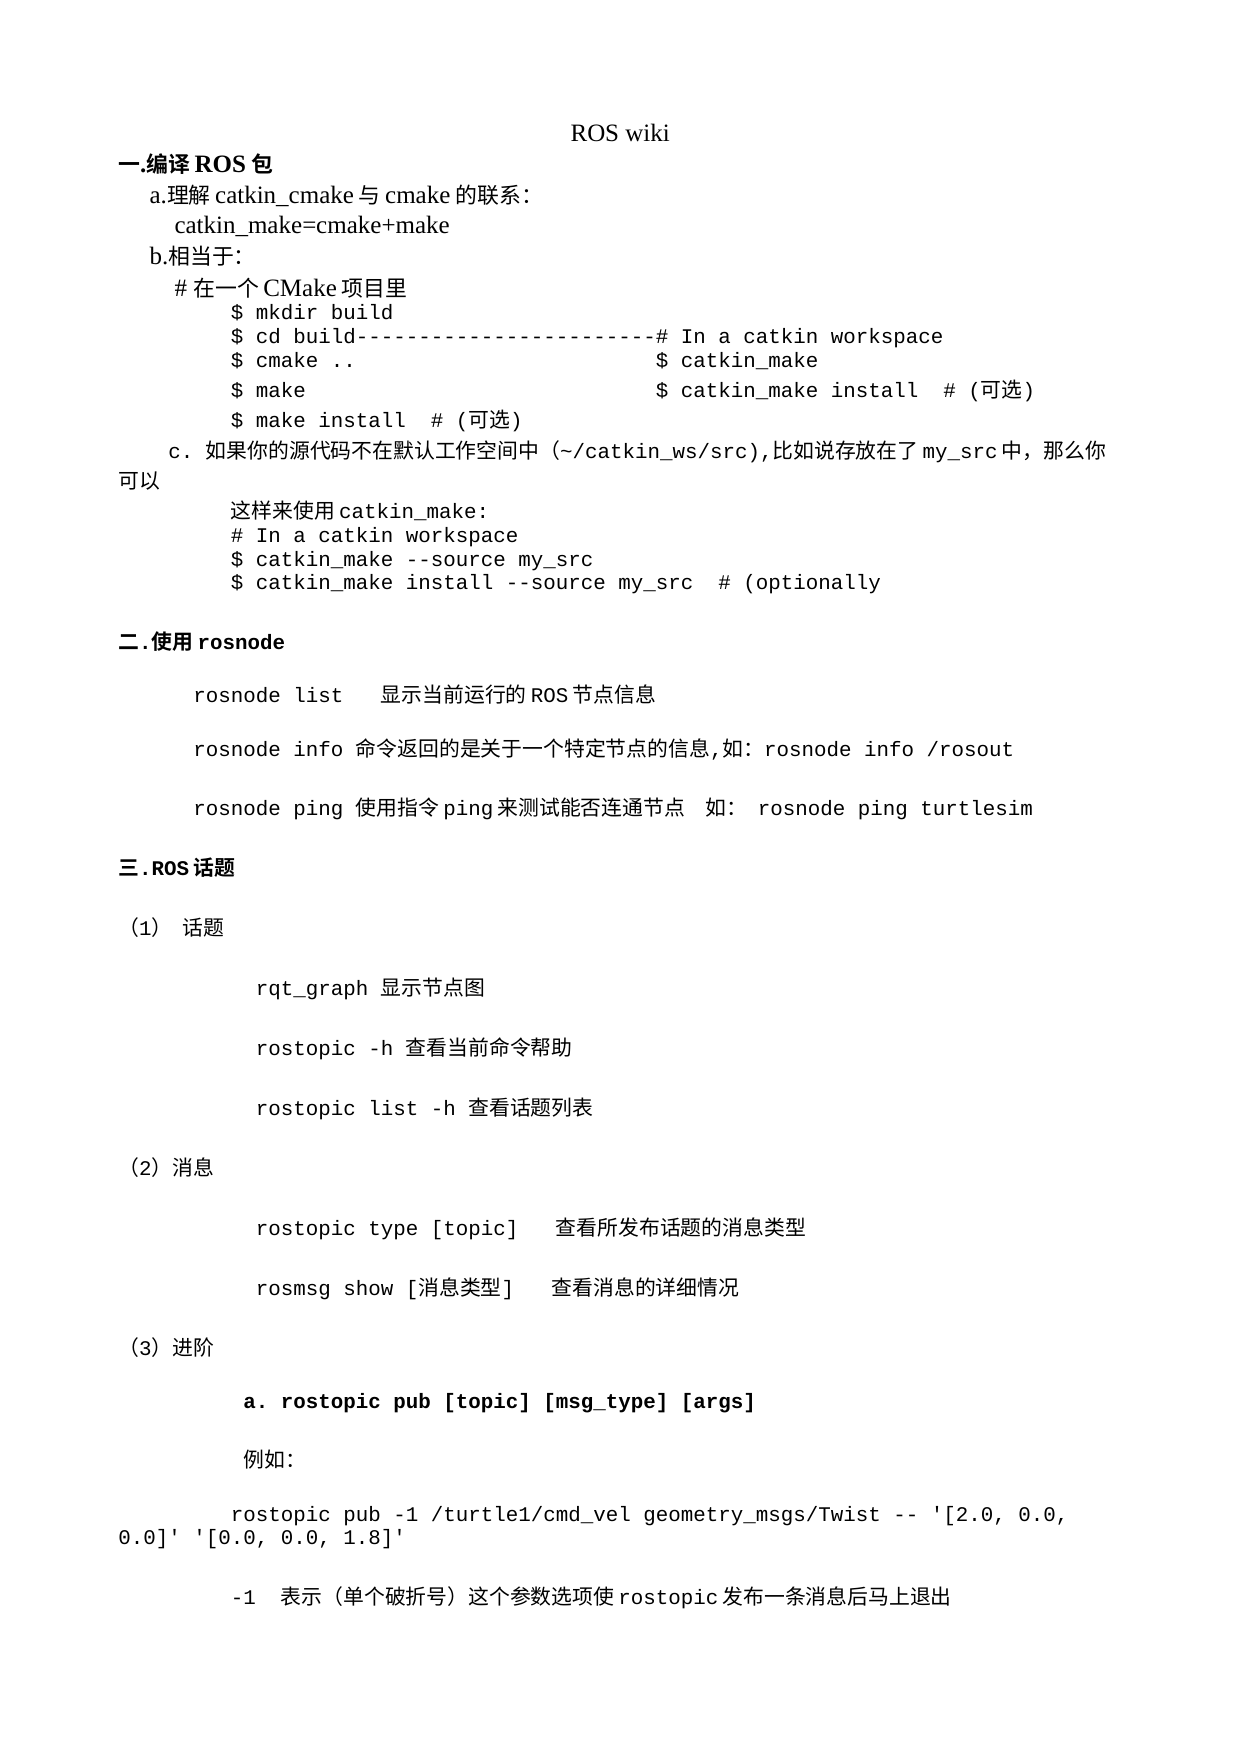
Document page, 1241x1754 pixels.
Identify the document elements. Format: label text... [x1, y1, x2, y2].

text rosnode info 命令返回的是关于一个特定节点的信息,如：rosnode info /rosout [118, 738, 1122, 762]
text $ cmake .. $ catkin_make [118, 349, 1122, 373]
text -1 表示（单个破折号）这个参数选项使rostopic发布一条消息后马上退出 [118, 1580, 1122, 1611]
text （2）消息 [118, 1151, 1122, 1181]
text rosmsg show [消息类型] 查看消息的详细情况 [118, 1271, 1122, 1301]
text （1） 话题 [118, 911, 1122, 942]
text rosnode list 显示当前运行的ROS节点信息 [118, 685, 1122, 709]
text rostopic list -h 查看话题列表 [118, 1091, 1122, 1122]
text $ make install # (可选) [118, 404, 1122, 434]
text rqt_graph 显示节点图 [118, 971, 1122, 1002]
text 这样来使用catkin_make: [118, 495, 1122, 525]
text 三.ROS话题 [118, 852, 1122, 882]
text # 在一个CMake项目里 [118, 271, 1122, 302]
text a. rostopic pub [topic] [msg_type] [args] [118, 1391, 1122, 1414]
text 例如： [118, 1444, 1122, 1474]
text b.相当于： [118, 239, 1122, 271]
text 一.编译ROS包 [118, 147, 1122, 178]
text a.理解catkin_cmake与cmake的联系： [118, 178, 1122, 210]
text $ cd build------------------------# In a catkin workspace [118, 326, 1122, 349]
text rostopic -h 查看当前命令帮助 [118, 1031, 1122, 1062]
text $ catkin_make install --source my_src # (optionally [118, 572, 1122, 596]
text c. 如果你的源代码不在默认工作空间中（~/catkin_ws/src),比如说存放在了my_src中，那么你可以 [118, 434, 1122, 495]
text rostopic pub -1 /turtle1/cmd_vel geometry_msgs/Twist -- '[2.0, 0.0, 0.0]' '[0.0, 0.0, 1.8]' [118, 1504, 1122, 1551]
text catkin_make=cmake+make [118, 210, 1122, 239]
text ROS wiki [118, 118, 1122, 147]
text $ mkdir build [118, 302, 1122, 326]
text # In a catkin workspace [118, 525, 1122, 549]
text $ catkin_make --source my_src [118, 549, 1122, 572]
text 二.使用rosnode [118, 626, 1122, 656]
text rosnode ping 使用指令ping来测试能否连通节点 如： rosnode ping turtlesim [118, 792, 1122, 822]
text （3）进阶 [118, 1331, 1122, 1361]
text rostopic type [topic] 查看所发布话题的消息类型 [118, 1211, 1122, 1241]
text $ make $ catkin_make install # (可选) [118, 373, 1122, 404]
